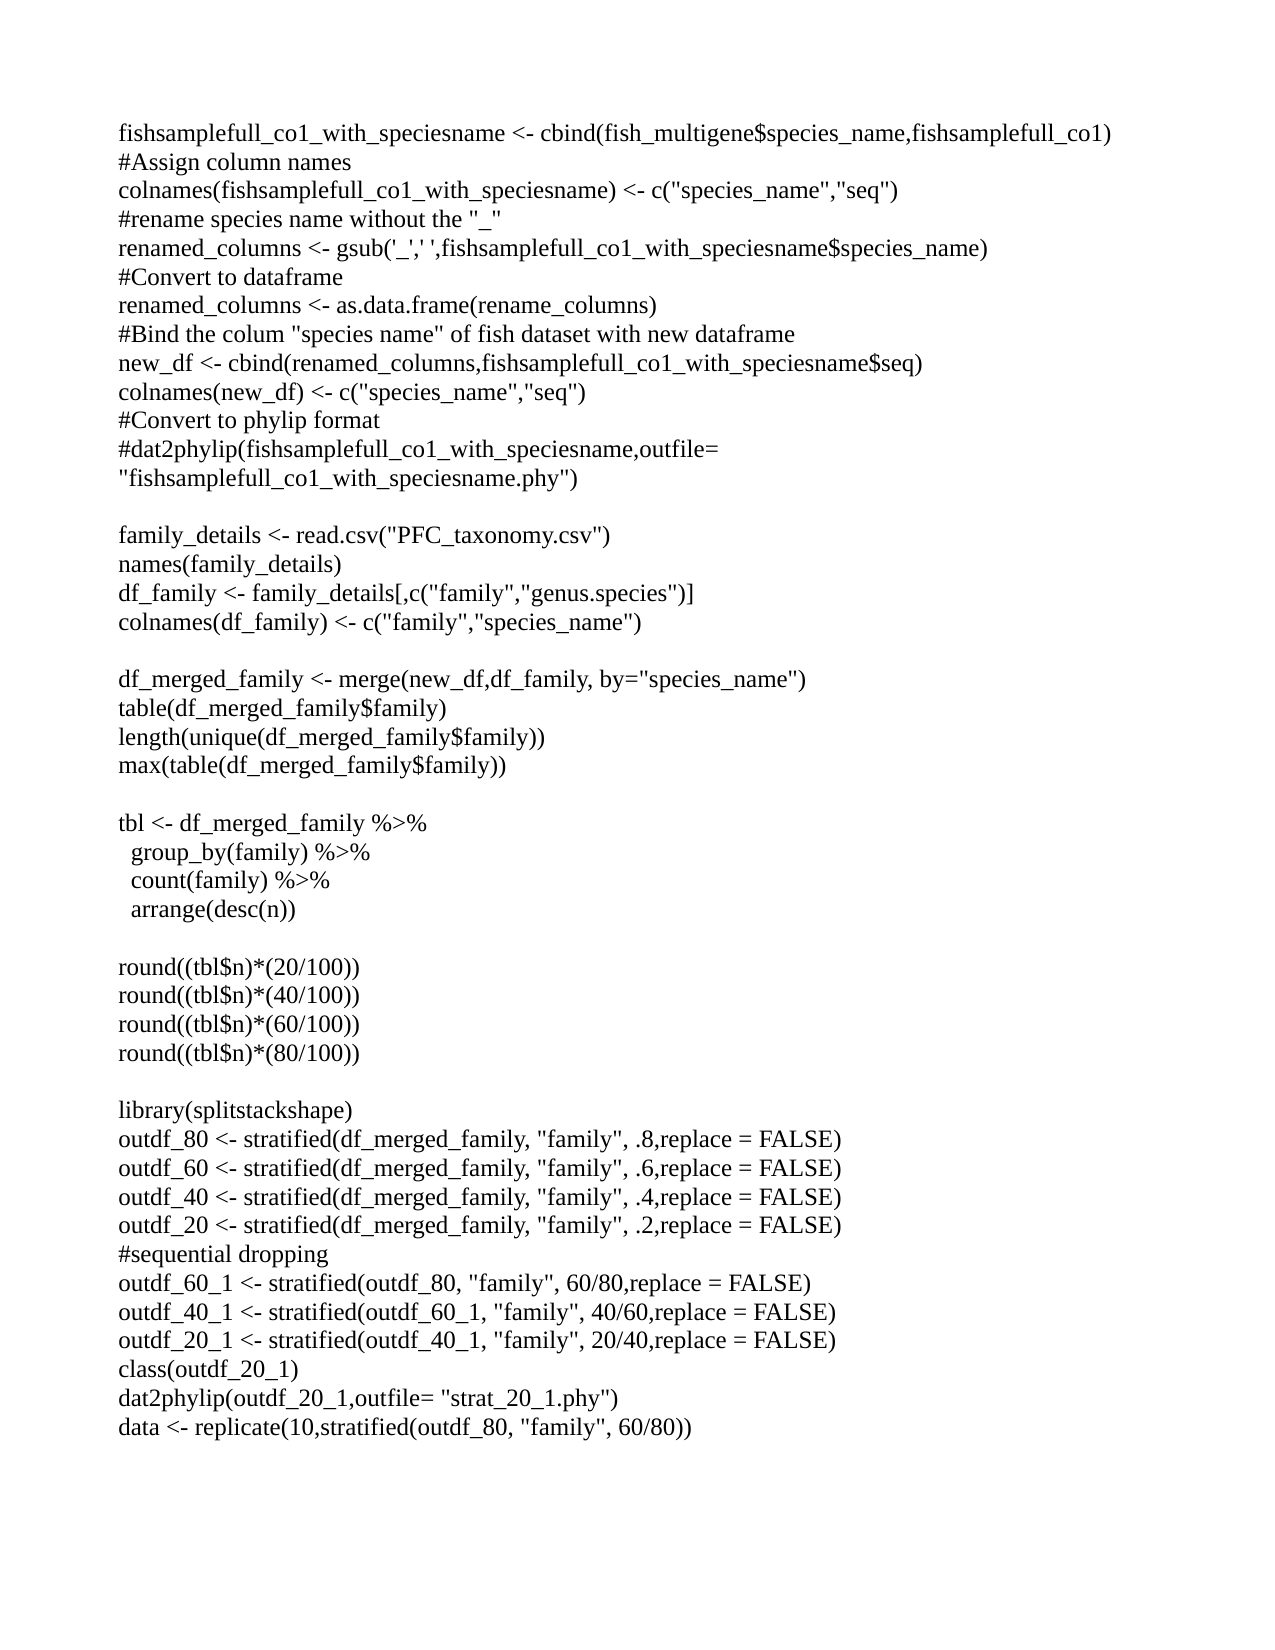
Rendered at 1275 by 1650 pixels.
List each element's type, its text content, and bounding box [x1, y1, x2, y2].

text #Bind the colum "species name" of fish dataset with new dataframe [118, 319, 1157, 348]
text outdf_40 <- stratified(df_merged_family, "family", .4,replace = FALSE) [118, 1182, 1157, 1211]
text colnames(df_family) <- c("family","species_name") [118, 607, 1157, 636]
text #Assign column names [118, 147, 1157, 176]
text max(table(df_merged_family$family)) [118, 751, 1157, 779]
text round((tbl$n)*(20/100)) [118, 952, 1157, 981]
text length(unique(df_merged_family$family)) [118, 722, 1157, 751]
text renamed_columns <- gsub('_',' ',fishsamplefull_co1_with_speciesname$species_name) [118, 233, 1157, 262]
text class(outdf_20_1) [118, 1354, 1157, 1383]
text data <- replicate(10,stratified(outdf_80, "family", 60/80)) [118, 1412, 1157, 1441]
text library(splitstackshape) [118, 1096, 1157, 1124]
text #sequential dropping [118, 1239, 1157, 1268]
text df_merged_family <- merge(new_df,df_family, by="species_name") [118, 664, 1157, 693]
text outdf_20_1 <- stratified(outdf_40_1, "family", 20/40,replace = FALSE) [118, 1326, 1157, 1354]
text renamed_columns <- as.data.frame(rename_columns) [118, 291, 1157, 319]
text tbl <- df_merged_family %>% [118, 808, 1157, 837]
text round((tbl$n)*(60/100)) [118, 1009, 1157, 1038]
text colnames(fishsamplefull_co1_with_speciesname) <- c("species_name","seq") [118, 176, 1157, 204]
text outdf_40_1 <- stratified(outdf_60_1, "family", 40/60,replace = FALSE) [118, 1297, 1157, 1326]
text outdf_60 <- stratified(df_merged_family, "family", .6,replace = FALSE) [118, 1153, 1157, 1182]
text family_details <- read.csv("PFC_taxonomy.csv") [118, 521, 1157, 549]
text round((tbl$n)*(40/100)) [118, 981, 1157, 1009]
text #Convert to phylip format [118, 406, 1157, 434]
text outdf_80 <- stratified(df_merged_family, "family", .8,replace = FALSE) [118, 1124, 1157, 1153]
text colnames(new_df) <- c("species_name","seq") [118, 377, 1157, 406]
text group_by(family) %>% [118, 837, 1157, 866]
text table(df_merged_family$family) [118, 693, 1157, 722]
text outdf_60_1 <- stratified(outdf_80, "family", 60/80,replace = FALSE) [118, 1268, 1157, 1297]
text outdf_20 <- stratified(df_merged_family, "family", .2,replace = FALSE) [118, 1211, 1157, 1239]
text arrange(desc(n)) [118, 894, 1157, 923]
text round((tbl$n)*(80/100)) [118, 1038, 1157, 1067]
text df_family <- family_details[,c("family","genus.species")] [118, 578, 1157, 607]
text names(family_details) [118, 549, 1157, 578]
text #Convert to dataframe [118, 262, 1157, 291]
text count(family) %>% [118, 866, 1157, 894]
text #dat2phylip(fishsamplefull_co1_with_speciesname,outfile= "fishsamplefull_co1_with_speciesname.phy") [118, 434, 1157, 492]
text dat2phylip(outdf_20_1,outfile= "strat_20_1.phy") [118, 1383, 1157, 1412]
text fishsamplefull_co1_with_speciesname <- cbind(fish_multigene$species_name,fishsamplefull_co1) [118, 118, 1157, 147]
text new_df <- cbind(renamed_columns,fishsamplefull_co1_with_speciesname$seq) [118, 348, 1157, 377]
text #rename species name without the "_" [118, 204, 1157, 233]
